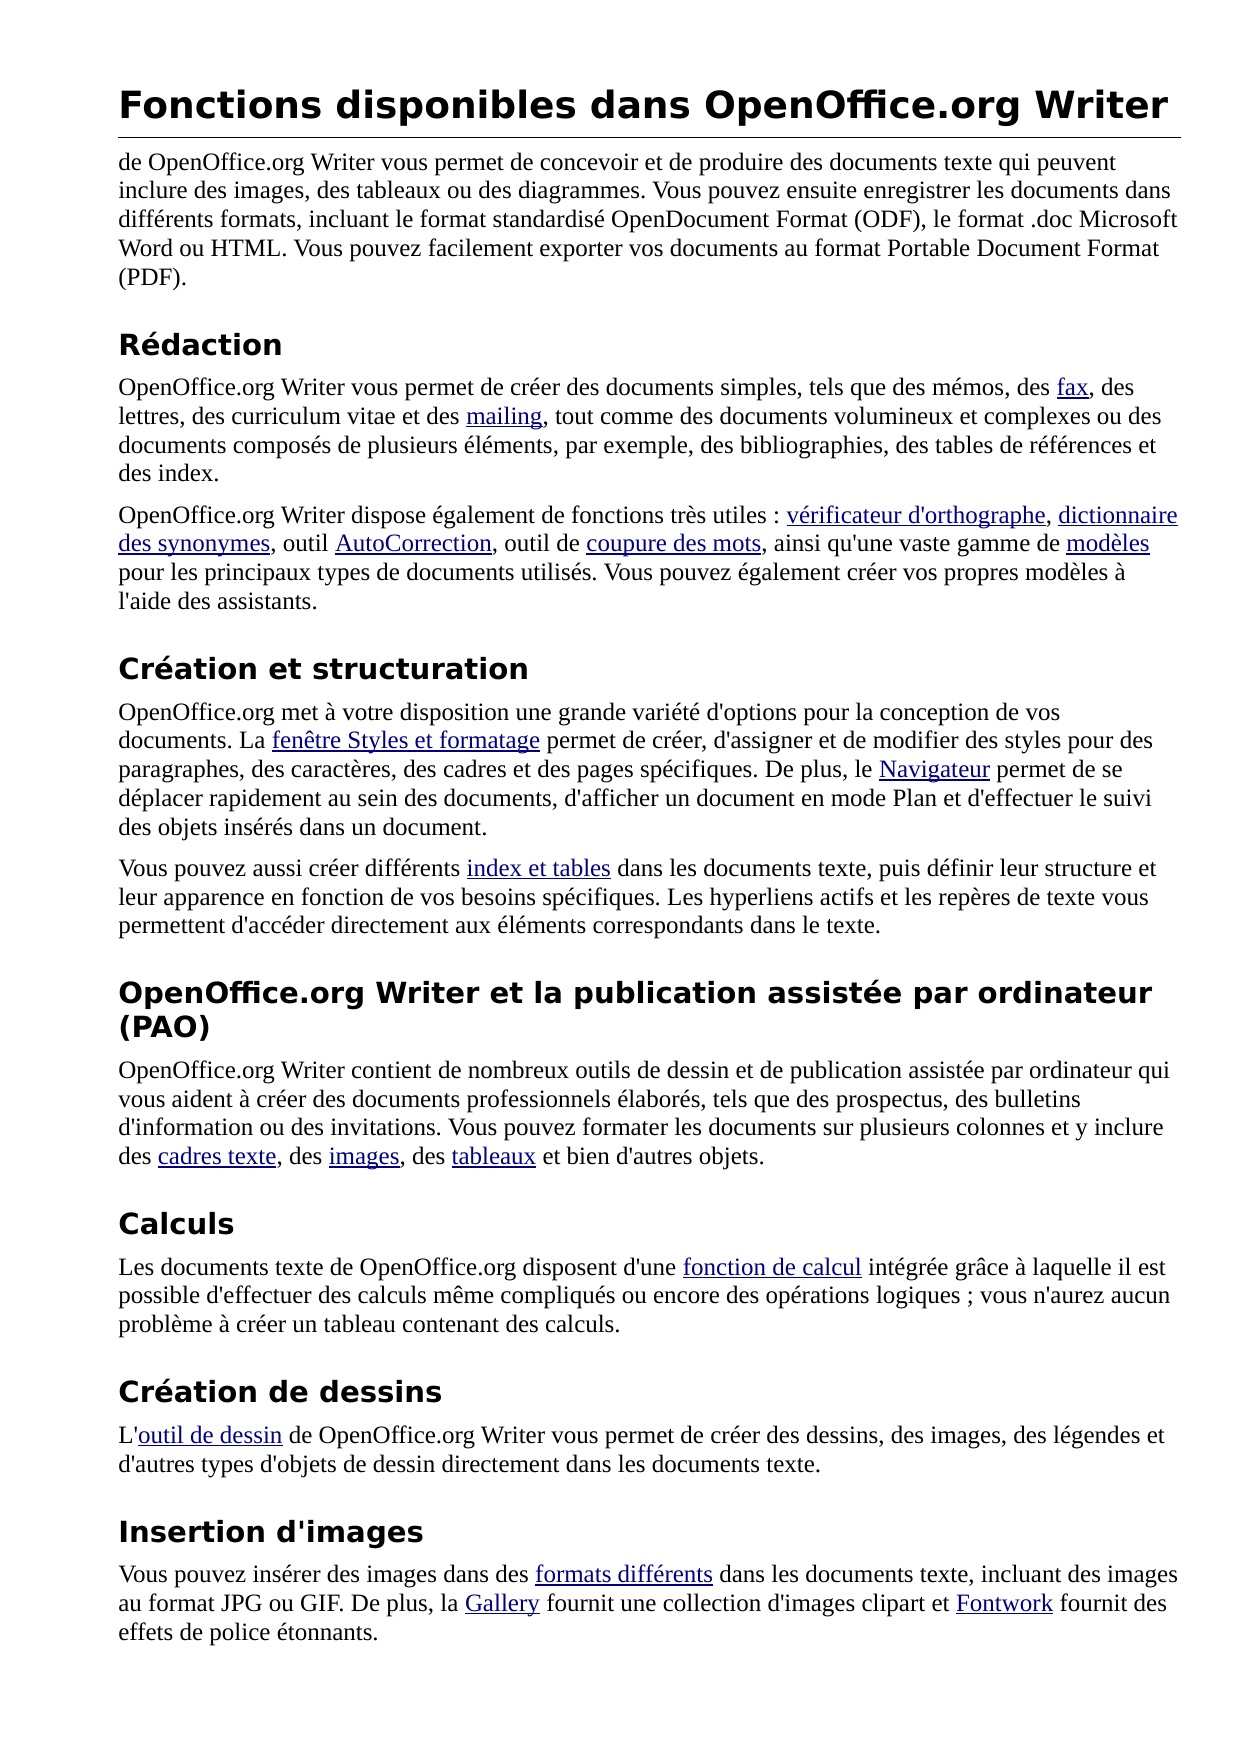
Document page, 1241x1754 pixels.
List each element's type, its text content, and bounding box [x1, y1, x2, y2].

text OpenOffice.org met à votre disposition une grande variété d'options pour la conception de vos documents. La fenêtre Styles et formatage permet de créer, d'assigner et de modifier des styles pour des paragraphes, des caractères, des cadres et des pages spécifiques. De plus, le Navigateur permet de se déplacer rapidement au sein des documents, d'afficher un document en mode Plan et d'effectuer le suivi des objets insérés dans un document. [118, 697, 1181, 840]
text de OpenOffice.org Writer vous permet de concevoir et de produire des documents texte qui peuvent inclure des images, des tableaux ou des diagrammes. Vous pouvez ensuite enregistrer les documents dans différents formats, incluant le format standardisé OpenDocument Format (ODF), le format .doc Microsoft Word ou HTML. Vous pouvez facilement exporter vos documents au format Portable Document Format (PDF). [118, 147, 1181, 290]
subtitle Rédaction [118, 328, 1181, 362]
subtitle Insertion d'images [118, 1515, 1181, 1549]
text OpenOffice.org Writer contient de nombreux outils de dessin et de publication assistée par ordinateur qui vous aident à créer des documents professionnels élaborés, tels que des prospectus, des bulletins d'information ou des invitations. Vous pouvez formater les documents sur plusieurs colonnes et y inclure des cadres texte, des images, des tableaux et bien d'autres objets. [118, 1055, 1181, 1170]
text OpenOffice.org Writer dispose également de fonctions très utiles : vérificateur d'orthographe, dictionnaire des synonymes, outil AutoCorrection, outil de coupure des mots, ainsi qu'une vaste gamme de modèles pour les principaux types de documents utilisés. Vous pouvez également créer vos propres modèles à l'aide des assistants. [118, 500, 1181, 615]
subtitle Création de dessins [118, 1376, 1181, 1409]
subtitle Fonctions disponibles dans OpenOffice.org Writer [118, 84, 1181, 137]
subtitle Calculs [118, 1207, 1181, 1241]
text Vous pouvez insérer des images dans des formats différents dans les documents texte, incluant des images au format JPG ou GIF. De plus, la Gallery fournit une collection d'images clipart et Fontwork fournit des effets de police étonnants. [118, 1559, 1181, 1646]
subtitle Création et structuration [118, 652, 1181, 686]
text Les documents texte de OpenOffice.org disposent d'une fonction de calcul intégrée grâce à laquelle il est possible d'effectuer des calculs même compliqués ou encore des opérations logiques ; vous n'aurez aucun problème à créer un tableau contenant des calculs. [118, 1252, 1181, 1338]
text L'outil de dessin de OpenOffice.org Writer vous permet de créer des dessins, des images, des légendes et d'autres types d'objets de dessin directement dans les documents texte. [118, 1420, 1181, 1477]
text Vous pouvez aussi créer différents index et tables dans les documents texte, puis définir leur structure et leur apparence en fonction de vos besoins spécifiques. Les hyperliens actifs et les repères de texte vous permettent d'accéder directement aux éléments correspondants dans le texte. [118, 853, 1181, 939]
subtitle OpenOffice.org Writer et la publication assistée par ordinateur (PAO) [118, 977, 1181, 1044]
text OpenOffice.org Writer vous permet de créer des documents simples, tels que des mémos, des fax, des lettres, des curriculum vitae et des mailing, tout comme des documents volumineux et complexes ou des documents composés de plusieurs éléments, par exemple, des bibliographies, des tables de références et des index. [118, 372, 1181, 487]
